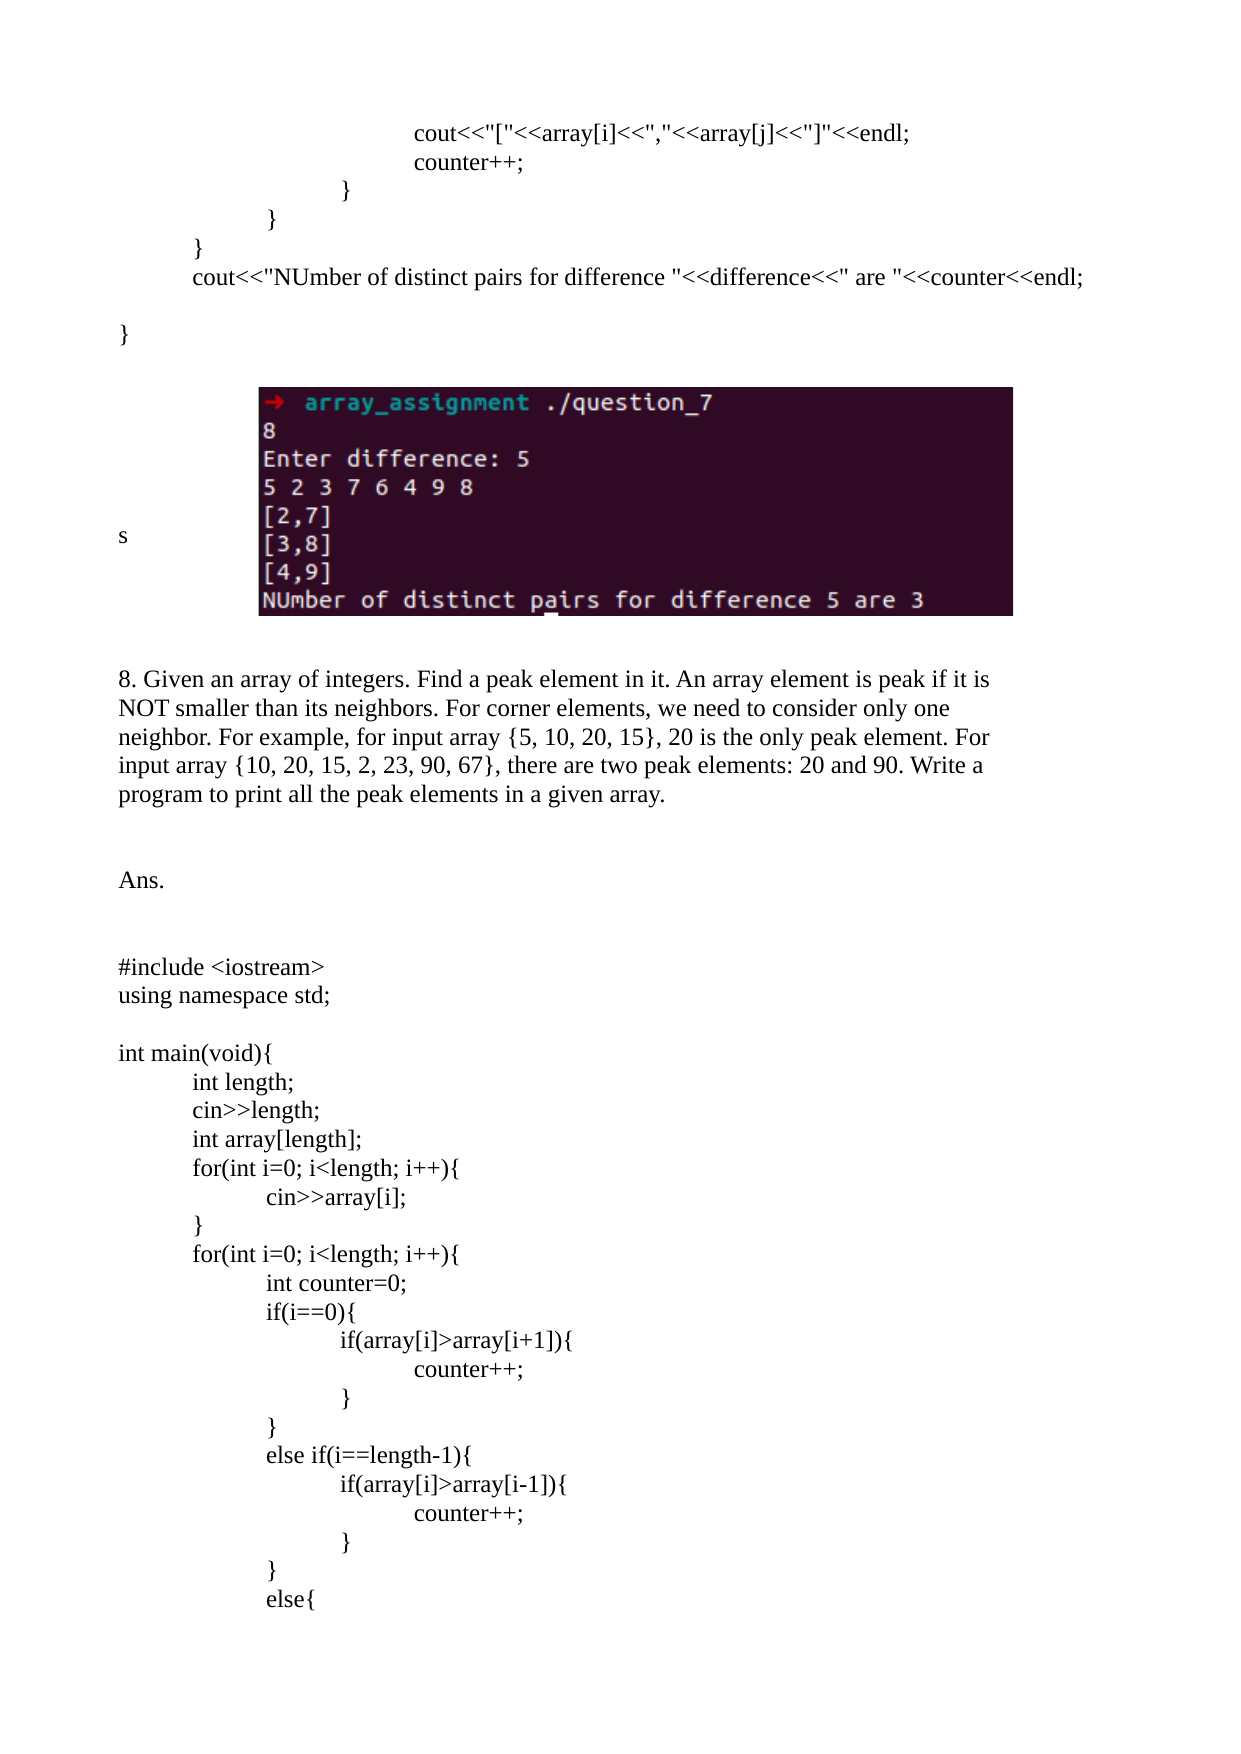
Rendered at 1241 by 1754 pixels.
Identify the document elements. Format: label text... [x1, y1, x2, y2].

text counter++; [118, 147, 1122, 176]
text } [118, 233, 1122, 262]
text } [118, 1556, 1122, 1584]
text } [118, 1383, 1122, 1412]
text for(int i=0; i<length; i++){ [118, 1239, 1122, 1268]
text } [118, 204, 1122, 233]
text using namespace std; [118, 981, 1122, 1009]
text for(int i=0; i<length; i++){ [118, 1153, 1122, 1182]
picture [258, 387, 1014, 616]
text counter++; [118, 1354, 1122, 1383]
text int main(void){ [118, 1038, 1122, 1067]
text if(i==0){ [118, 1297, 1122, 1326]
text cout<<"["<<array[i]<<","<<array[j]<<"]"<<endl; [118, 118, 1122, 147]
text } [118, 1211, 1122, 1239]
text cin>>array[i]; [118, 1182, 1122, 1211]
text #include <iostream> [118, 952, 1122, 981]
text program to print all the peak elements in a given array. [118, 779, 1122, 808]
text counter++; [118, 1498, 1122, 1527]
text else{ [118, 1584, 1122, 1613]
text s [118, 521, 258, 549]
text } [118, 319, 1122, 348]
text } [118, 176, 1122, 204]
text 8. Given an array of integers. Find a peak element in it. An array element is peak if it is [118, 664, 1122, 693]
text if(array[i]>array[i+1]){ [118, 1326, 1122, 1354]
text int length; [118, 1067, 1122, 1096]
text if(array[i]>array[i-1]){ [118, 1469, 1122, 1498]
text } [118, 1412, 1122, 1441]
text } [118, 1527, 1122, 1556]
text neighbor. For example, for input array {5, 10, 20, 15}, 20 is the only peak element. For [118, 722, 1122, 751]
text int counter=0; [118, 1268, 1122, 1297]
text input array {10, 20, 15, 2, 23, 90, 67}, there are two peak elements: 20 and 90. Write a [118, 751, 1122, 779]
text cin>>length; [118, 1096, 1122, 1124]
text Ans. [118, 866, 1122, 894]
text NOT smaller than its neighbors. For corner elements, we need to consider only one [118, 693, 1122, 722]
text [1014, 521, 1122, 549]
text int array[length]; [118, 1124, 1122, 1153]
text cout<<"NUmber of distinct pairs for difference "<<difference<<" are "<<counter<<endl; [118, 262, 1122, 291]
text else if(i==length-1){ [118, 1441, 1122, 1469]
